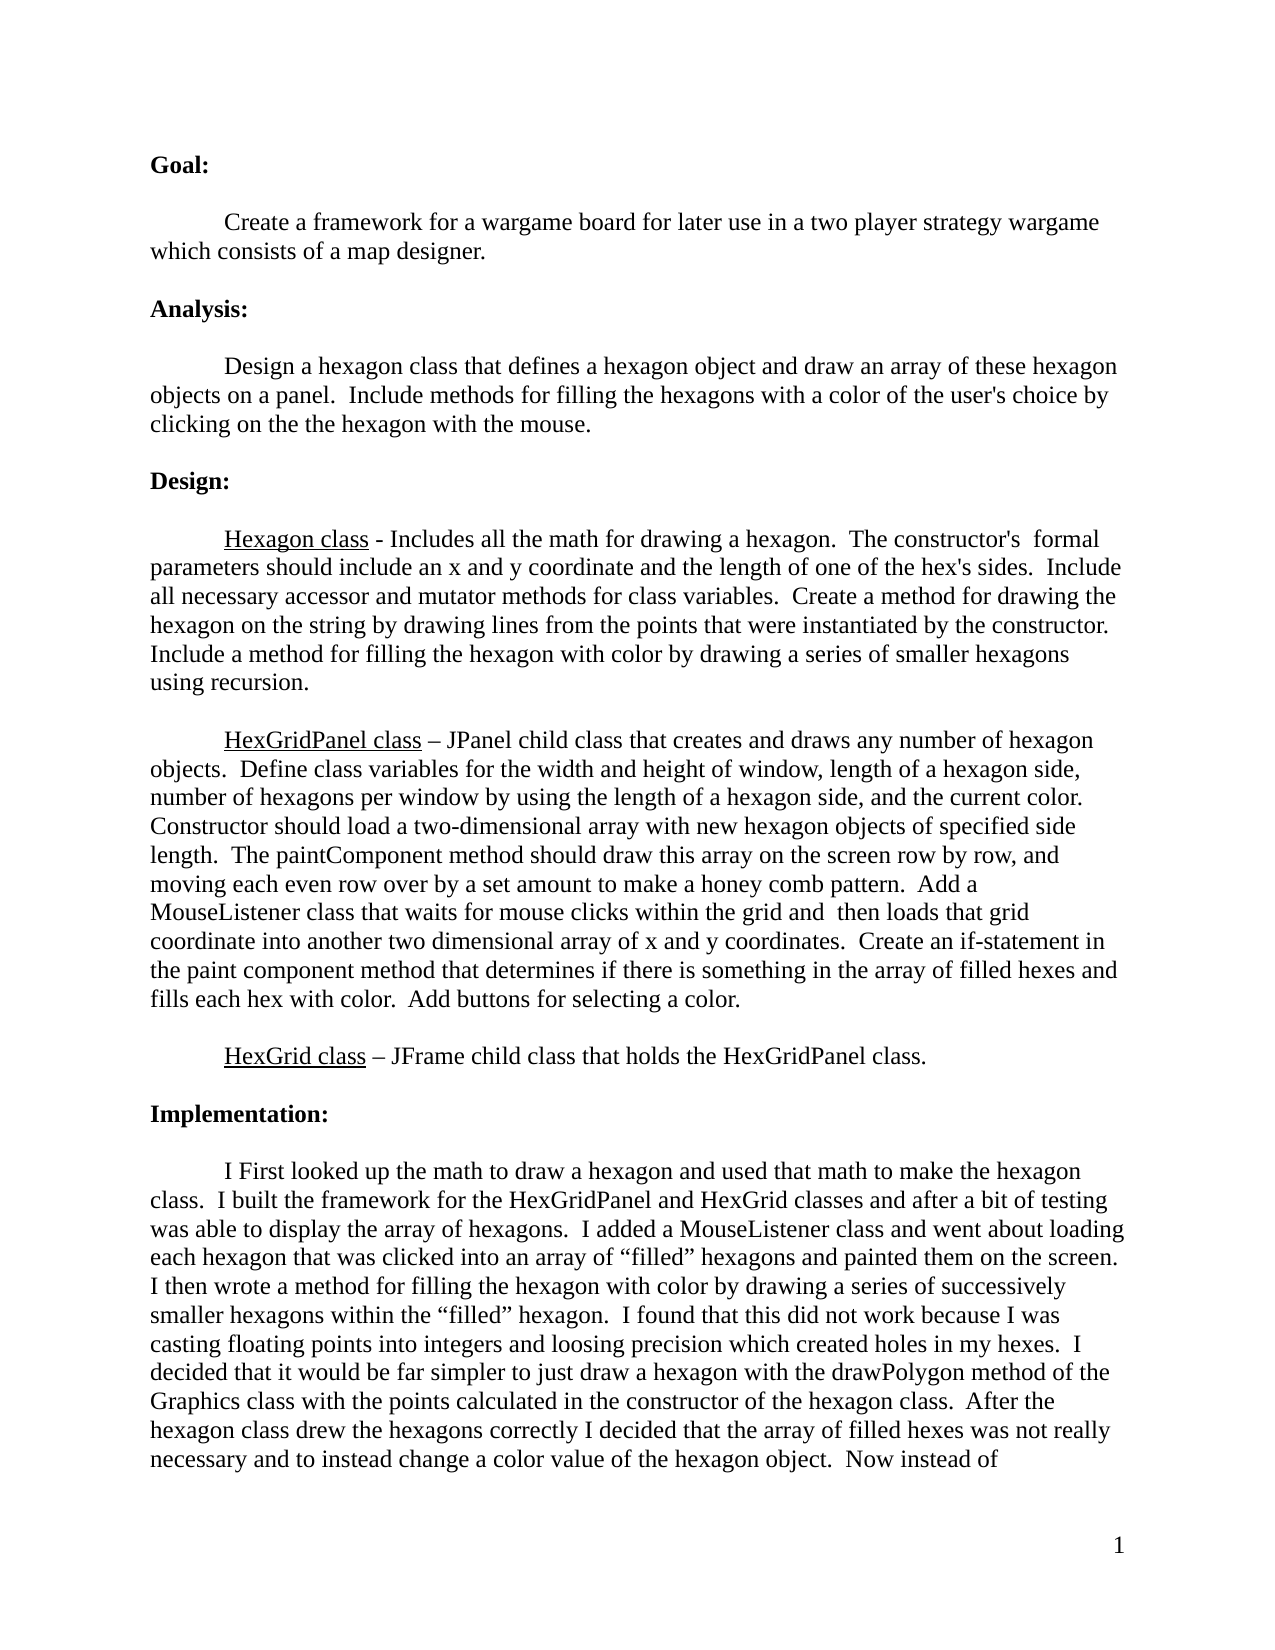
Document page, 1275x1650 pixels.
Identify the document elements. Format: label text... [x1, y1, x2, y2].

text Implementation: [150, 1099, 1125, 1127]
text Analysis: [150, 294, 1125, 322]
text Hexagon class - Includes all the math for drawing a hexagon. The constructor's formal parameters should include an x and y coordinate and the length of one of the hex's sides. Include all necessary accessor and mutator methods for class variables. Create a method for drawing the hexagon on the string by drawing lines from the points that were instantiated by the constructor. Include a method for filling the hexagon with color by drawing a series of smaller hexagons using recursion. [150, 524, 1125, 696]
text Design a hexagon class that defines a hexagon object and draw an array of these hexagon objects on a panel. Include methods for filling the hexagons with a color of the user's choice by clicking on the the hexagon with the mouse. [150, 351, 1125, 437]
text Goal: [150, 150, 1125, 179]
text I First looked up the math to draw a hexagon and used that math to make the hexagon class. I built the framework for the HexGridPanel and HexGrid classes and after a bit of testing was able to display the array of hexagons. I added a MouseListener class and went about loading each hexagon that was clicked into an array of “filled” hexagons and painted them on the screen. I then wrote a method for filling the hexagon with color by drawing a series of successively smaller hexagons within the “filled” hexagon. I found that this did not work because I was casting floating points into integers and loosing precision which created holes in my hexes. I decided that it would be far simpler to just draw a hexagon with the drawPolygon method of the Graphics class with the points calculated in the constructor of the hexagon class. After the hexagon class drew the hexagons correctly I decided that the array of filled hexes was not really necessary and to instead change a color value of the hexagon object. Now instead of [150, 1156, 1125, 1472]
text Design: [150, 466, 1125, 495]
text HexGridPanel class – JPanel child class that creates and draws any number of hexagon objects. Define class variables for the width and height of window, length of a hexagon side, number of hexagons per window by using the length of a hexagon side, and the current color. Constructor should load a two-dimensional array with new hexagon objects of specified side length. The paintComponent method should draw this array on the screen row by row, and moving each even row over by a set amount to make a honey comb pattern. Add a MouseListener class that waits for mouse clicks within the grid and then loads that grid coordinate into another two dimensional array of x and y coordinates. Create an if-statement in the paint component method that determines if there is something in the array of filled hexes and fills each hex with color. Add buttons for selecting a color. [150, 725, 1125, 1012]
text Create a framework for a wargame board for later use in a two player strategy wargame which consists of a map designer. [150, 207, 1125, 265]
text HexGrid class – JFrame child class that holds the HexGridPanel class. [150, 1041, 1125, 1070]
